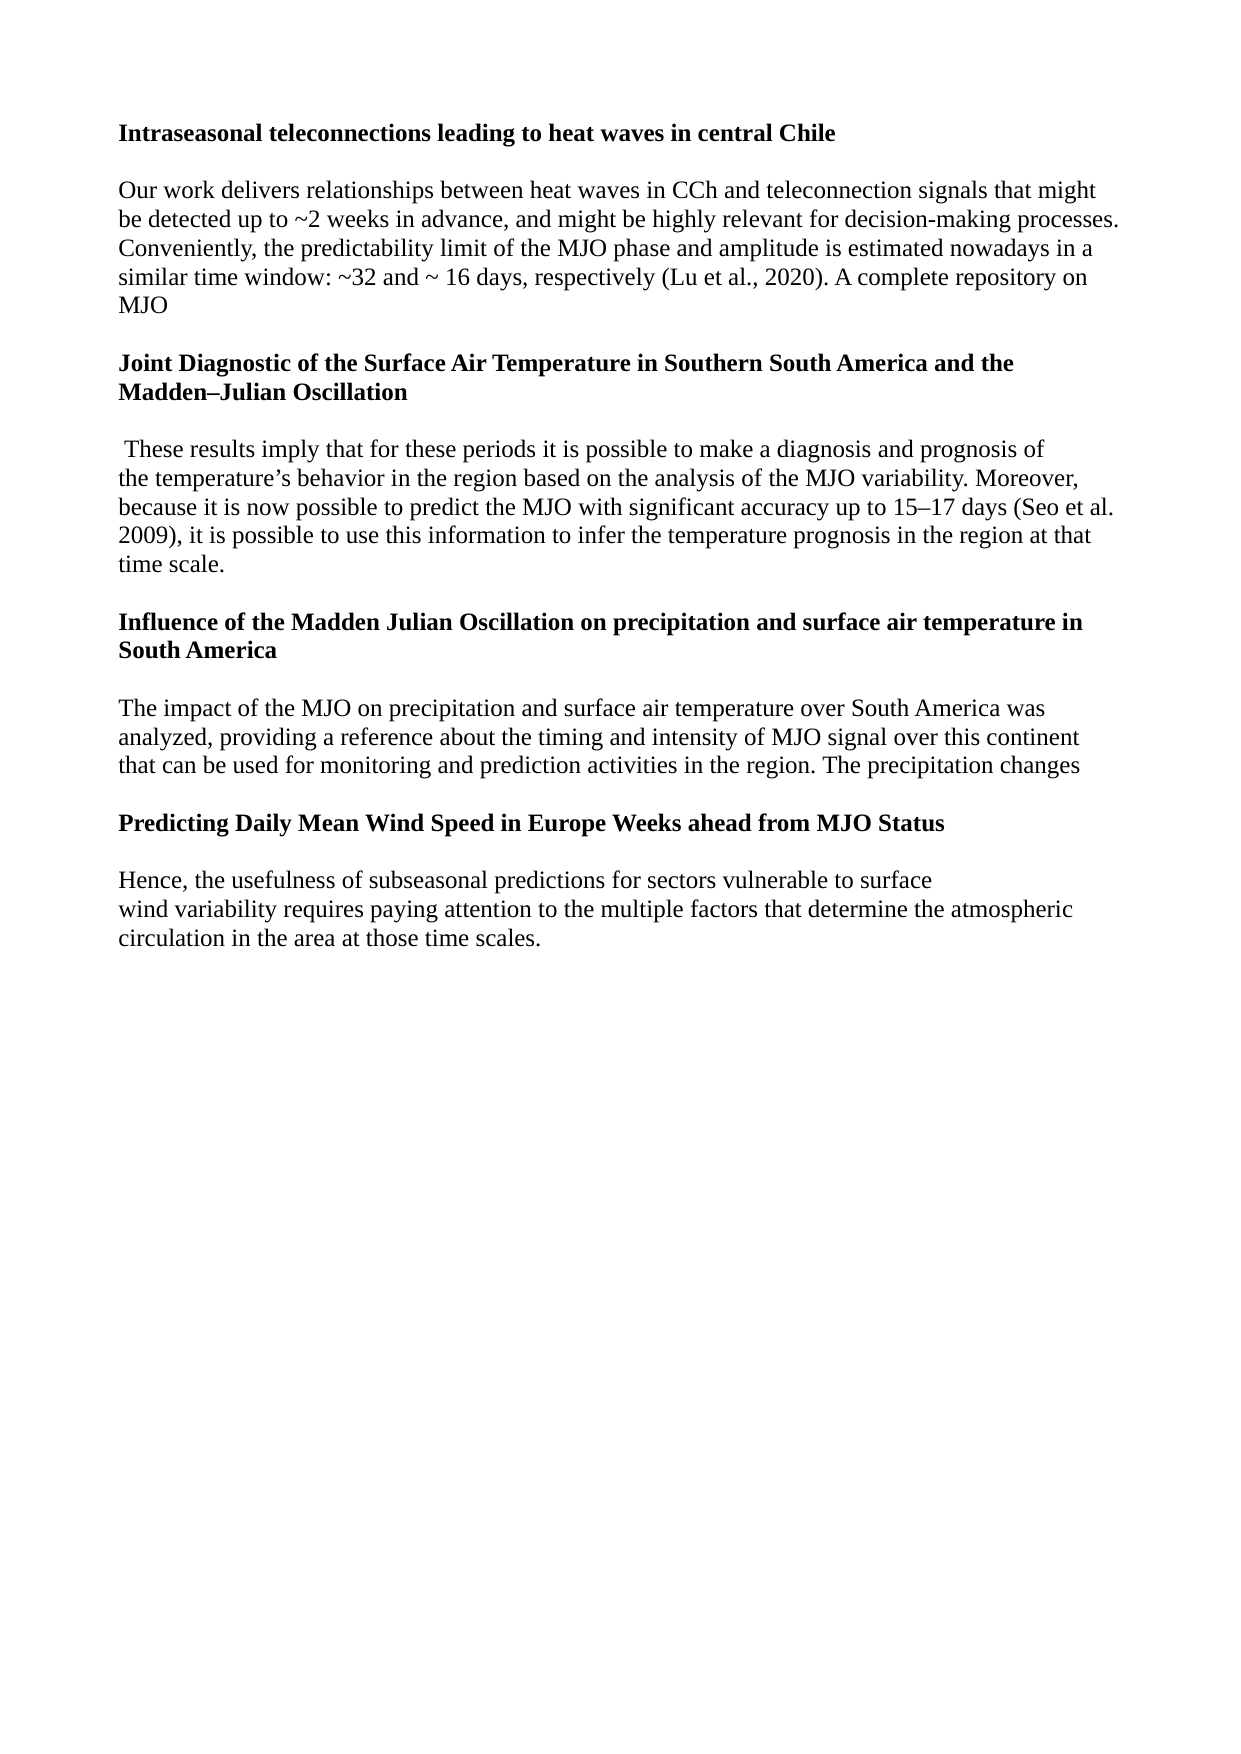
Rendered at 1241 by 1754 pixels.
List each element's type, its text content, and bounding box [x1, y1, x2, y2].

text These results imply that for these periods it is possible to make a diagnosis and prognosis of [118, 434, 1122, 463]
text Influence of the Madden Julian Oscillation on precipitation and surface air temperature in South America [118, 607, 1122, 664]
text The impact of the MJO on precipitation and surface air temperature over South America was analyzed, providing a reference about the timing and intensity of MJO signal over this continent that can be used for monitoring and prediction activities in the region. The precipitation changes [118, 693, 1122, 779]
text Predicting Daily Mean Wind Speed in Europe Weeks ahead from MJO Status [118, 808, 1122, 837]
text the temperature’s behavior in the region based on the analysis of the MJO variability. Moreover, because it is now possible to predict the MJO with significant accuracy up to 15–17 days (Seo et al. 2009), it is possible to use this information to infer the temperature prognosis in the region at that time scale. [118, 463, 1122, 578]
text Joint Diagnostic of the Surface Air Temperature in Southern South America and the Madden–Julian Oscillation [118, 348, 1122, 406]
text Our work delivers relationships between heat waves in CCh and teleconnection signals that might be detected up to ~2 weeks in advance, and might be highly relevant for decision-making processes. Conveniently, the predictability limit of the MJO phase and amplitude is estimated nowadays in a similar time window: ~32 and ~ 16 days, respectively (Lu et al., 2020). A complete repository on MJO [118, 176, 1122, 319]
text Intraseasonal teleconnections leading to heat waves in central Chile [118, 118, 1122, 147]
text wind variability requires paying attention to the multiple factors that determine the atmospheric circulation in the area at those time scales. [118, 894, 1122, 952]
text Hence, the usefulness of subseasonal predictions for sectors vulnerable to surface [118, 866, 1122, 894]
